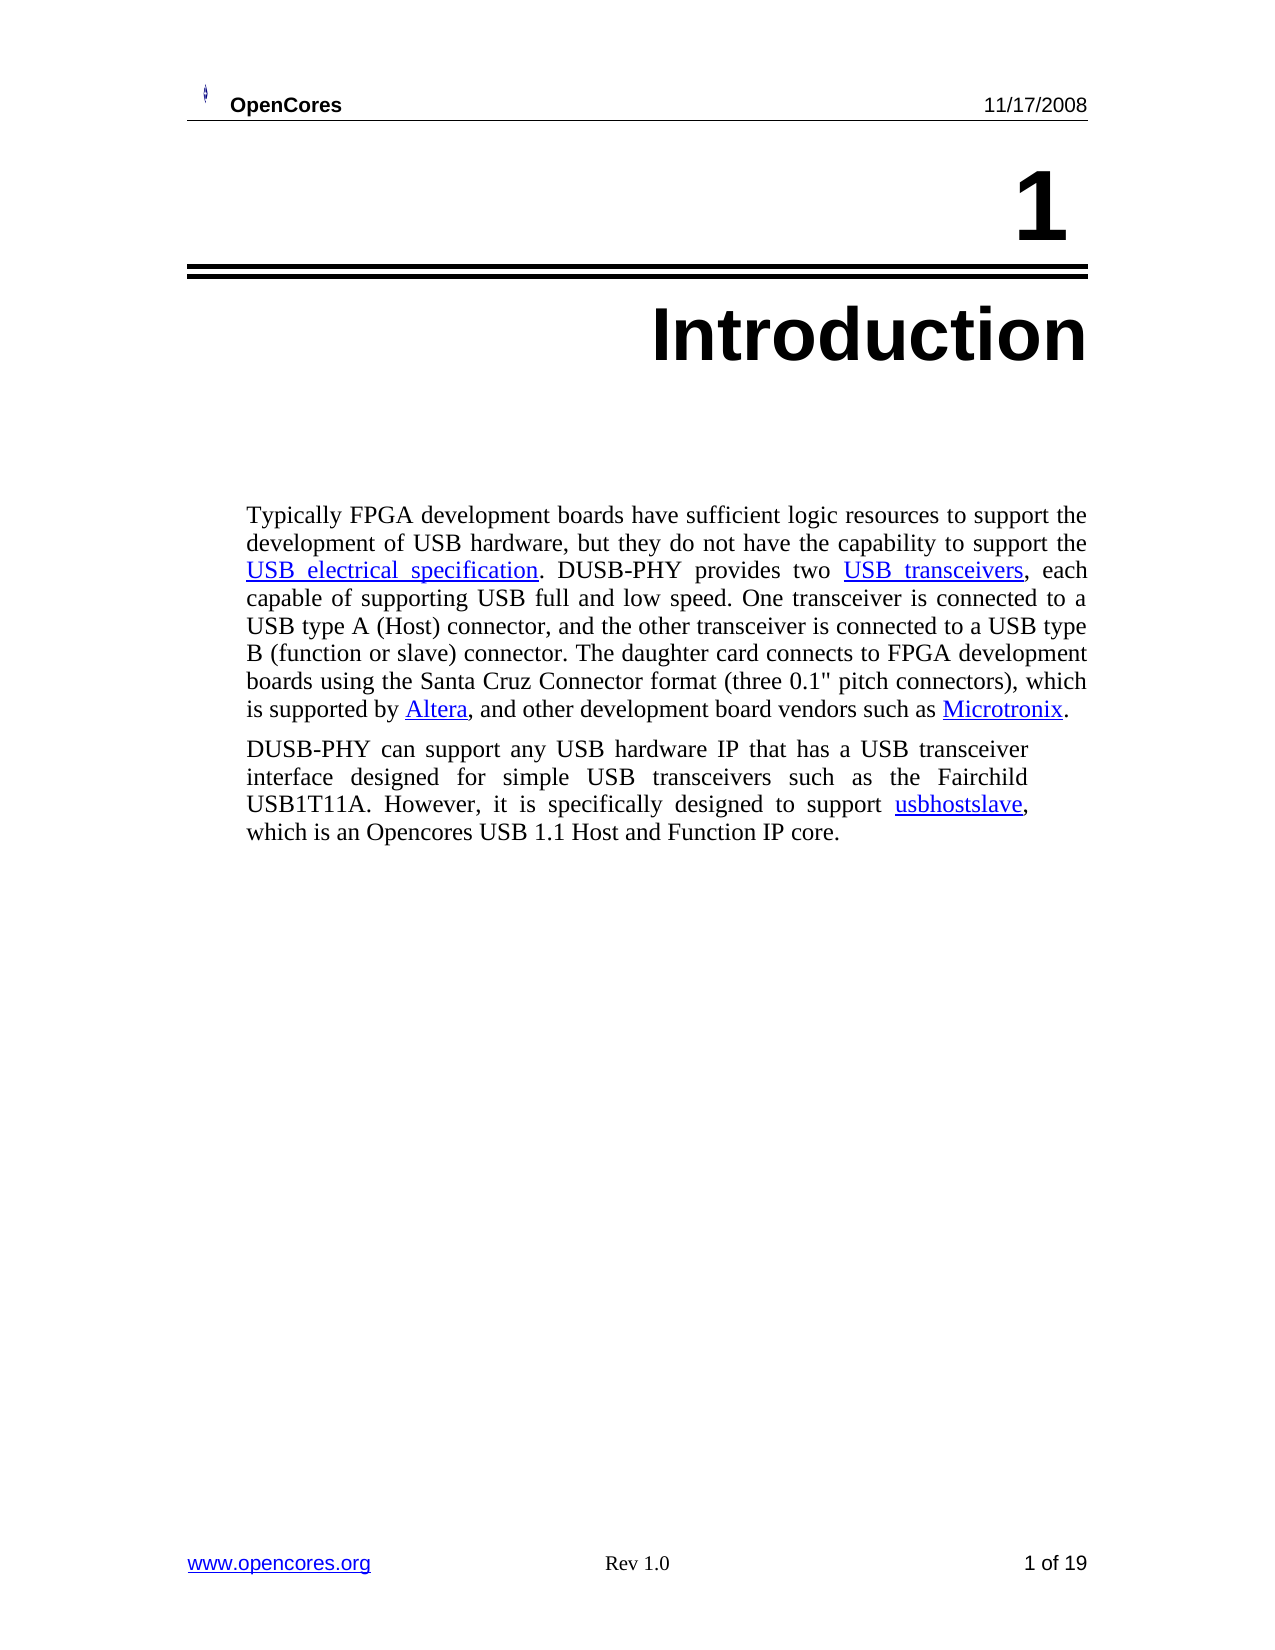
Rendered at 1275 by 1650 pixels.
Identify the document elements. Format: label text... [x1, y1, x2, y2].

list Typically FPGA development boards have sufficient logic resources to support the development of USB hardware, but they do not have the capability to support the USB electrical specification. DUSB-PHY provides two USB transceivers, each capable of supporting USB full and low speed. One transceiver is connected to a USB type A (Host) connector, and the other transceiver is connected to a USB type B (function or slave) connector. The daughter card connects to FPGA development boards using the Santa Cruz Connector format (three 0.1" pitch connectors), which is supported by Altera, and other development board vendors such as Microtronix. [246, 501, 1088, 723]
text DUSB-PHY can support any USB hardware IP that has a USB transceiver interface designed for simple USB transceivers such as the Fairchild USB1T11A. However, it is specifically designed to support usbhostslave, which is an Opencores USB 1.1 Host and Function IP core. [246, 735, 1029, 846]
subtitle Introduction [187, 292, 1088, 376]
